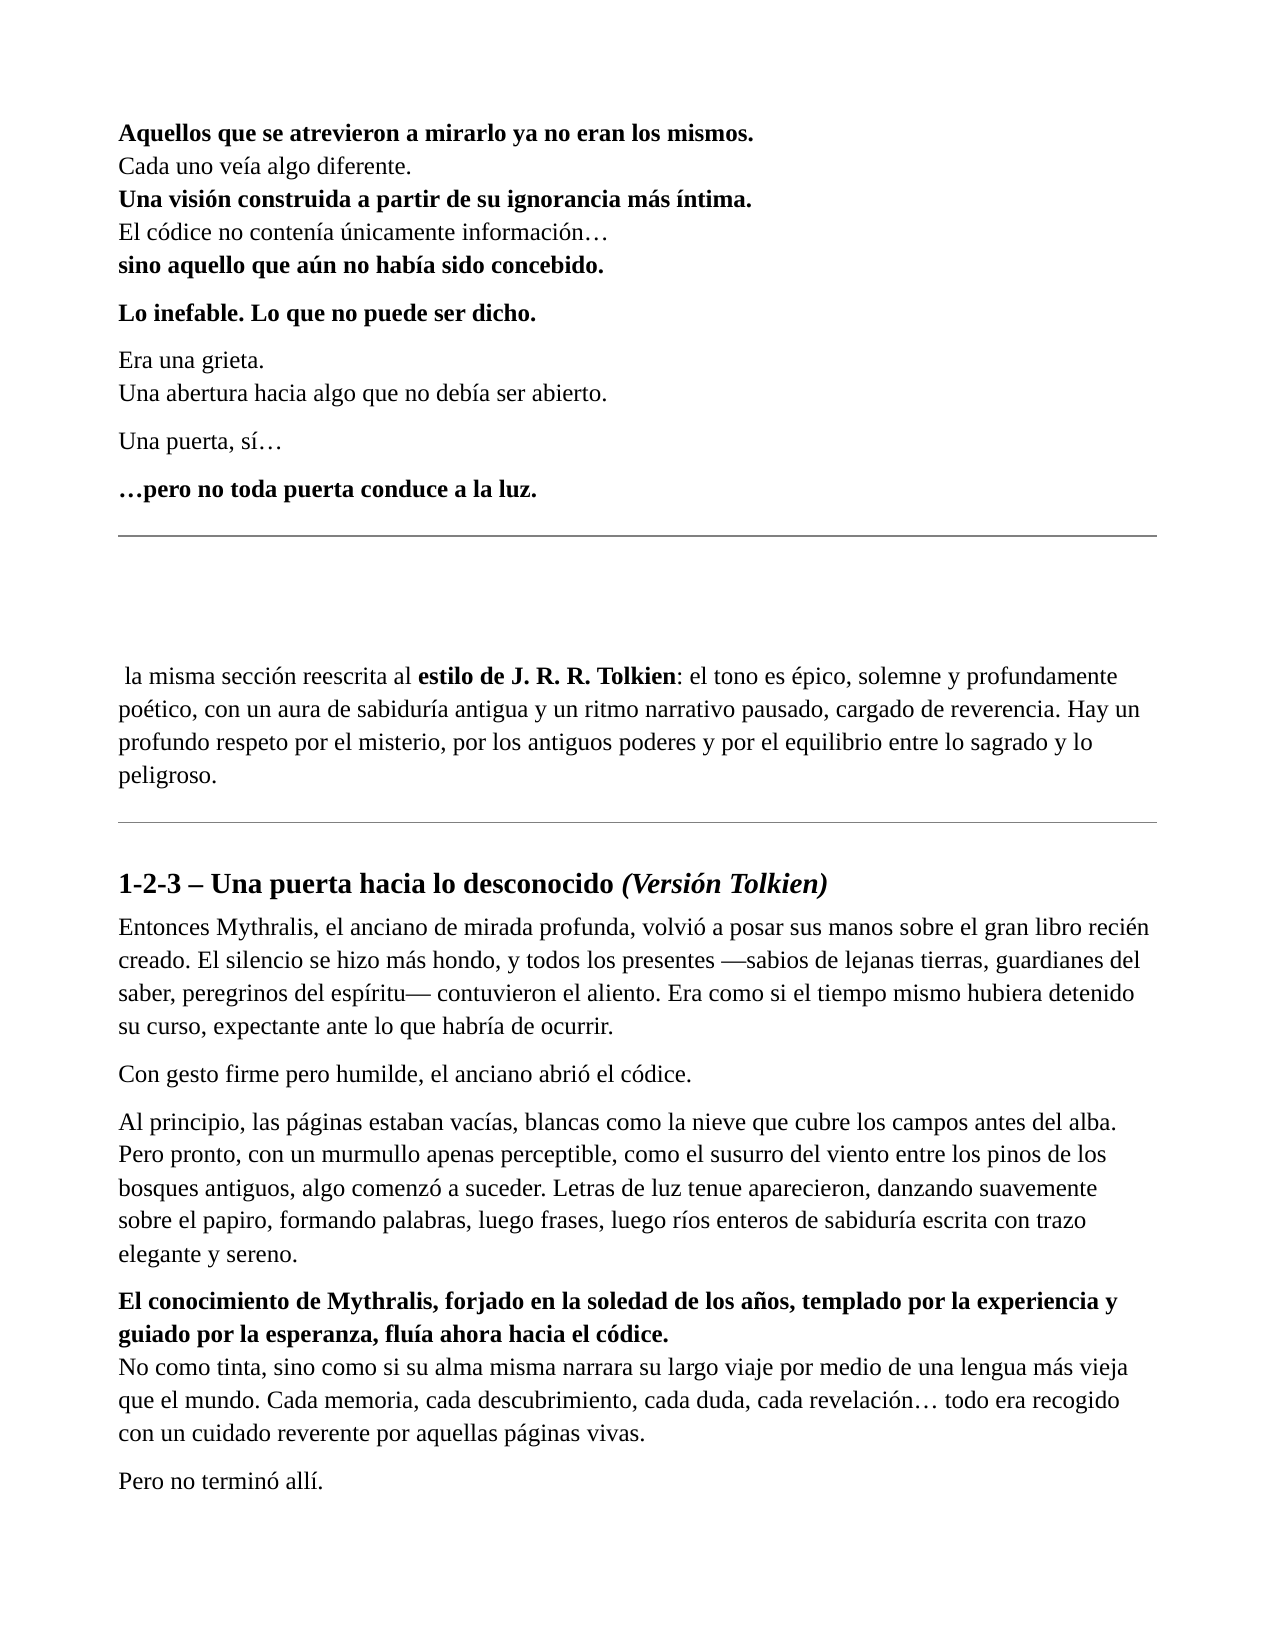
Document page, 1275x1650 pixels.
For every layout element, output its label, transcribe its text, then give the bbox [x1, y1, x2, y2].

text Una puerta, sí… [118, 426, 1157, 455]
text El conocimiento de Mythralis, forjado en la soledad de los años, templado por la experiencia y guiado por la esperanza, fluía ahora hacia el códice. No como tinta, sino como si su alma misma narrara su largo viaje por medio de una lengua más vieja que el mundo. Cada memoria, cada descubrimiento, cada duda, cada revelación… todo era recogido con un cuidado reverente por aquellas páginas vivas. [118, 1286, 1157, 1447]
text la misma sección reescrita al estilo de J. R. R. Tolkien: el tono es épico, solemne y profundamente poético, con un aura de sabiduría antigua y un ritmo narrativo pausado, cargado de reverencia. Hay un profundo respeto por el misterio, por los antiguos poderes y por el equilibrio entre lo sagrado y lo peligroso. [118, 661, 1157, 788]
text Lo inefable. Lo que no puede ser dicho. [118, 298, 1157, 327]
text …pero no toda puerta conduce a la luz. [118, 474, 1157, 502]
text Pero no terminó allí. [118, 1466, 1157, 1495]
subtitle 1-2-3 – Una puerta hacia lo desconocido (Versión Tolkien) [118, 866, 1157, 900]
text Al principio, las páginas estaban vacías, blancas como la nieve que cubre los campos antes del alba. Pero pronto, con un murmullo apenas perceptible, como el susurro del viento entre los pinos de los bosques antiguos, algo comenzó a suceder. Letras de luz tenue aparecieron, danzando suavemente sobre el papiro, formando palabras, luego frases, luego ríos enteros de sabiduría escrita con trazo elegante y sereno. [118, 1107, 1157, 1267]
text Era una grieta. Una abertura hacia algo que no debía ser abierto. [118, 345, 1157, 407]
text Con gesto firme pero humilde, el anciano abrió el códice. [118, 1059, 1157, 1088]
text Aquellos que se atrevieron a mirarlo ya no eran los mismos. Cada uno veía algo diferente. Una visión construida a partir de su ignorancia más íntima. El códice no contenía únicamente información… sino aquello que aún no había sido concebido. [118, 118, 1157, 279]
text Entonces Mythralis, el anciano de mirada profunda, volvió a posar sus manos sobre el gran libro recién creado. El silencio se hizo más hondo, y todos los presentes —sabios de lejanas tierras, guardianes del saber, peregrinos del espíritu— contuvieron el aliento. Era como si el tiempo mismo hubiera detenido su curso, expectante ante lo que habría de ocurrir. [118, 912, 1157, 1040]
